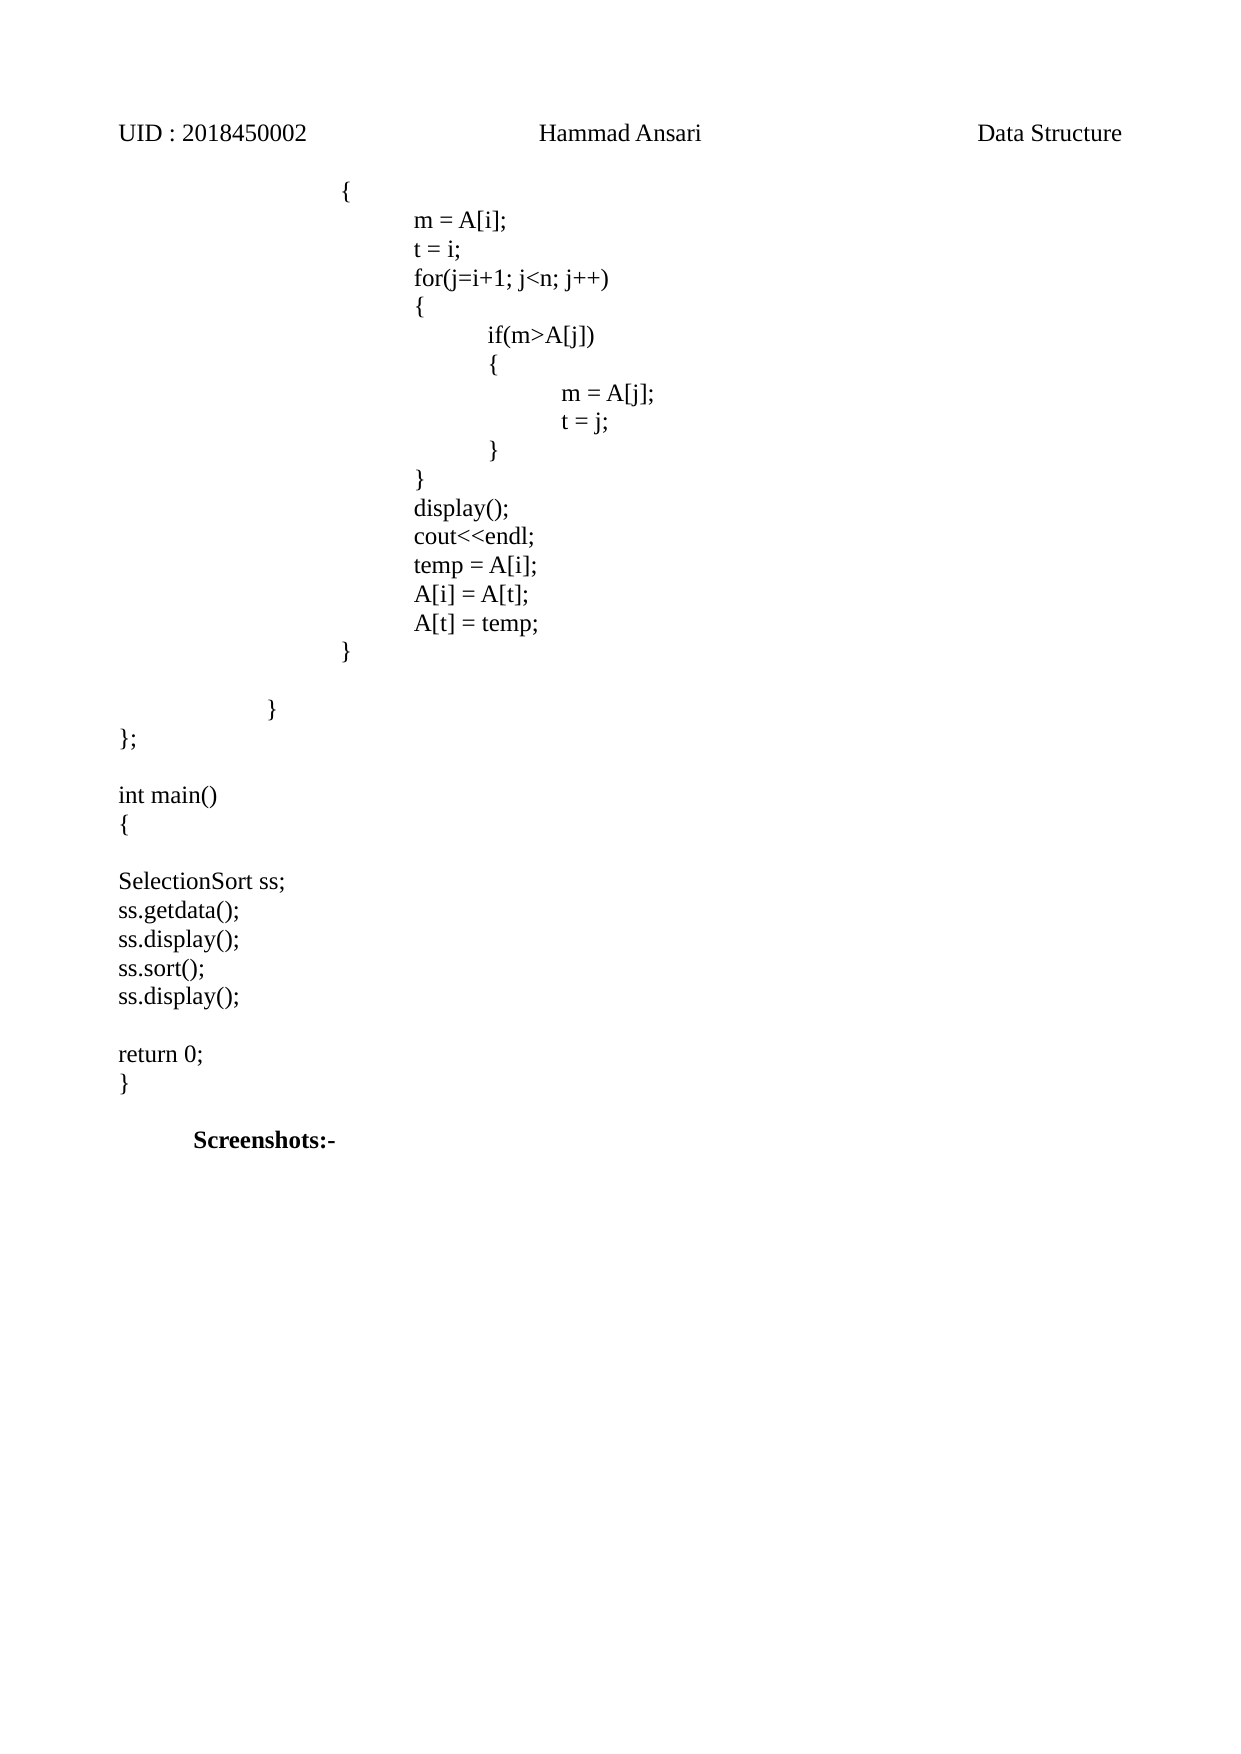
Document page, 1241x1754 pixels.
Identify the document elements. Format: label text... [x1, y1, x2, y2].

text return 0; [118, 1039, 1122, 1068]
text } [118, 636, 1122, 665]
text display(); [118, 493, 1122, 521]
text int main() [118, 780, 1122, 809]
text if(m>A[j]) [118, 320, 1122, 349]
text ss.getdata(); [118, 895, 1122, 924]
text { [118, 809, 1122, 838]
text } [118, 694, 1122, 723]
text }; [118, 723, 1122, 751]
text { [118, 349, 1122, 378]
text { [118, 176, 1122, 205]
text for(j=i+1; j<n; j++) [118, 263, 1122, 291]
text } [118, 1068, 1122, 1096]
text A[t] = temp; [118, 608, 1122, 636]
list Screenshots:- [156, 1125, 1122, 1154]
text m = A[j]; [118, 378, 1122, 406]
text ss.display(); [118, 981, 1122, 1010]
text ss.sort(); [118, 953, 1122, 981]
text ss.display(); [118, 924, 1122, 953]
text t = j; [118, 406, 1122, 435]
text temp = A[i]; [118, 550, 1122, 579]
text { [118, 291, 1122, 320]
text SelectionSort ss; [118, 866, 1122, 895]
text A[i] = A[t]; [118, 579, 1122, 608]
text cout<<endl; [118, 521, 1122, 550]
text } [118, 435, 1122, 464]
text t = i; [118, 234, 1122, 263]
text m = A[i]; [118, 205, 1122, 234]
text } [118, 464, 1122, 493]
